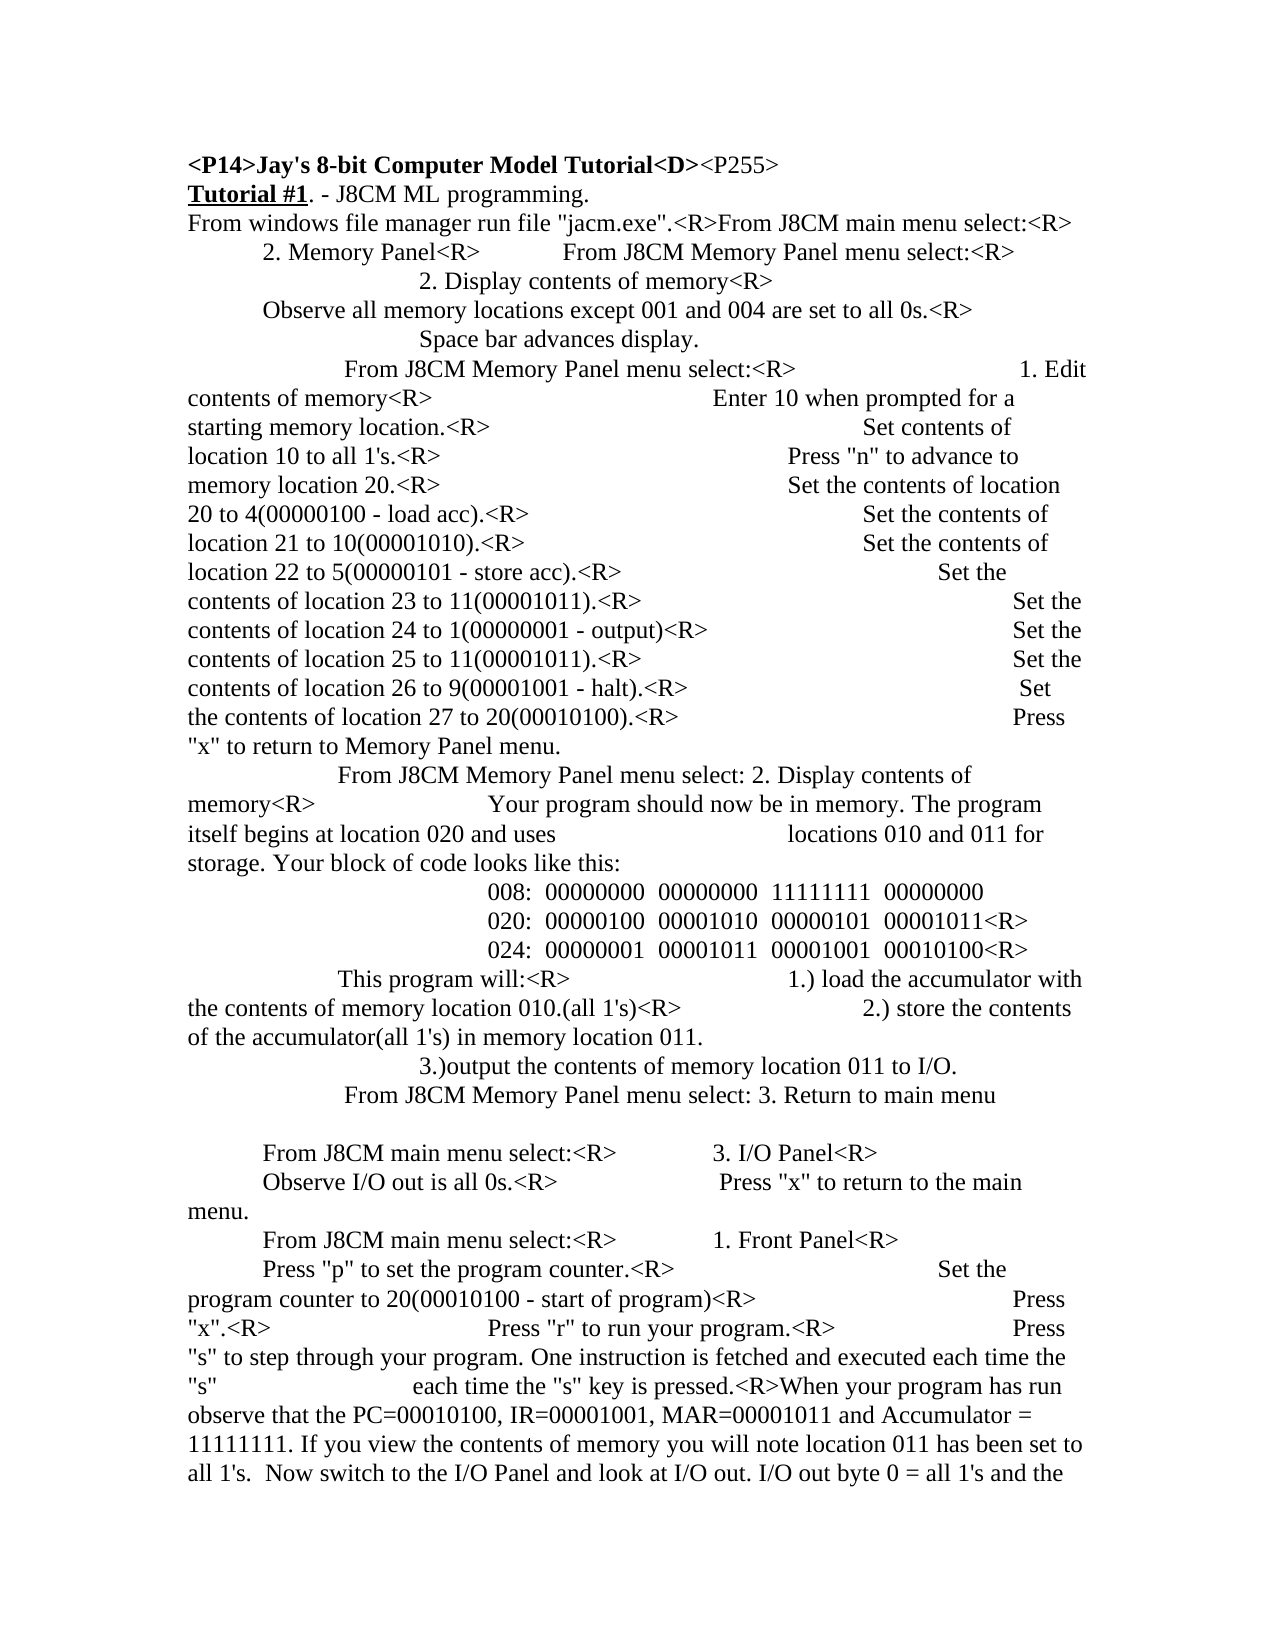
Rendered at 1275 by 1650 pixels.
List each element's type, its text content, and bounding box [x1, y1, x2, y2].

text <P14>Jay's 8-bit Computer Model Tutorial<D><P255> [187, 150, 1087, 179]
text This program will:<R> 1.) load the accumulator with the contents of memory location 010.(all 1's)<R> 2.) store the contents of the accumulator(all 1's) in memory location 011. [187, 964, 1087, 1051]
text From J8CM Memory Panel menu select: 3. Return to main menu [187, 1080, 1087, 1109]
text 020: 00000100 00001010 00000101 00001011<R> 024: 00000001 00001011 00001001 00010100<R> [187, 906, 1087, 964]
text From J8CM Memory Panel menu select: 2. Display contents of memory<R> Your program should now be in memory. The program itself begins at location 020 and uses locations 010 and 011 for storage. Your block of code looks like this: [187, 760, 1087, 877]
text 008: 00000000 00000000 11111111 00000000 [187, 877, 1087, 906]
text From J8CM Memory Panel menu select:<R> 1. Edit contents of memory<R> Enter 10 when prompted for a starting memory location.<R> Set contents of location 10 to all 1's.<R> Press "n" to advance to memory location 20.<R> Set the contents of location 20 to 4(00000100 - load acc).<R> Set the contents of location 21 to 10(00001010).<R> Set the contents of location 22 to 5(00000101 - store acc).<R> Set the contents of location 23 to 11(00001011).<R> Set the contents of location 24 to 1(00000001 - output)<R> Set the contents of location 25 to 11(00001011).<R> Set the contents of location 26 to 9(00001001 - halt).<R> Set the contents of location 27 to 20(00010100).<R> Press "x" to return to Memory Panel menu. [187, 353, 1087, 760]
text From windows file manager run file "jacm.exe".<R>From J8CM main menu select:<R> 2. Memory Panel<R> From J8CM Memory Panel menu select:<R> 2. Display contents of memory<R> Observe all memory locations except 001 and 004 are set to all 0s.<R> Space bar advances display. [187, 208, 1087, 353]
text 3.)output the contents of memory location 011 to I/O. [187, 1051, 1087, 1080]
text From J8CM main menu select:<R> 3. I/O Panel<R> Observe I/O out is all 0s.<R> Press "x" to return to the main menu. [187, 1138, 1087, 1225]
text From J8CM main menu select:<R> 1. Front Panel<R> Press "p" to set the program counter.<R> Set the program counter to 20(00010100 - start of program)<R> Press "x".<R> Press "r" to run your program.<R> Press "s" to step through your program. One instruction is fetched and executed each time the "s" each time the "s" key is pressed.<R>When your program has run observe that the PC=00010100, IR=00001001, MAR=00001011 and Accumulator = 11111111. If you view the contents of memory you will note location 011 has been set to all 1's. Now switch to the I/O Panel and look at I/O out. I/O out byte 0 = all 1's and the [187, 1225, 1087, 1487]
text Tutorial #1. - J8CM ML programming. [187, 179, 1087, 208]
